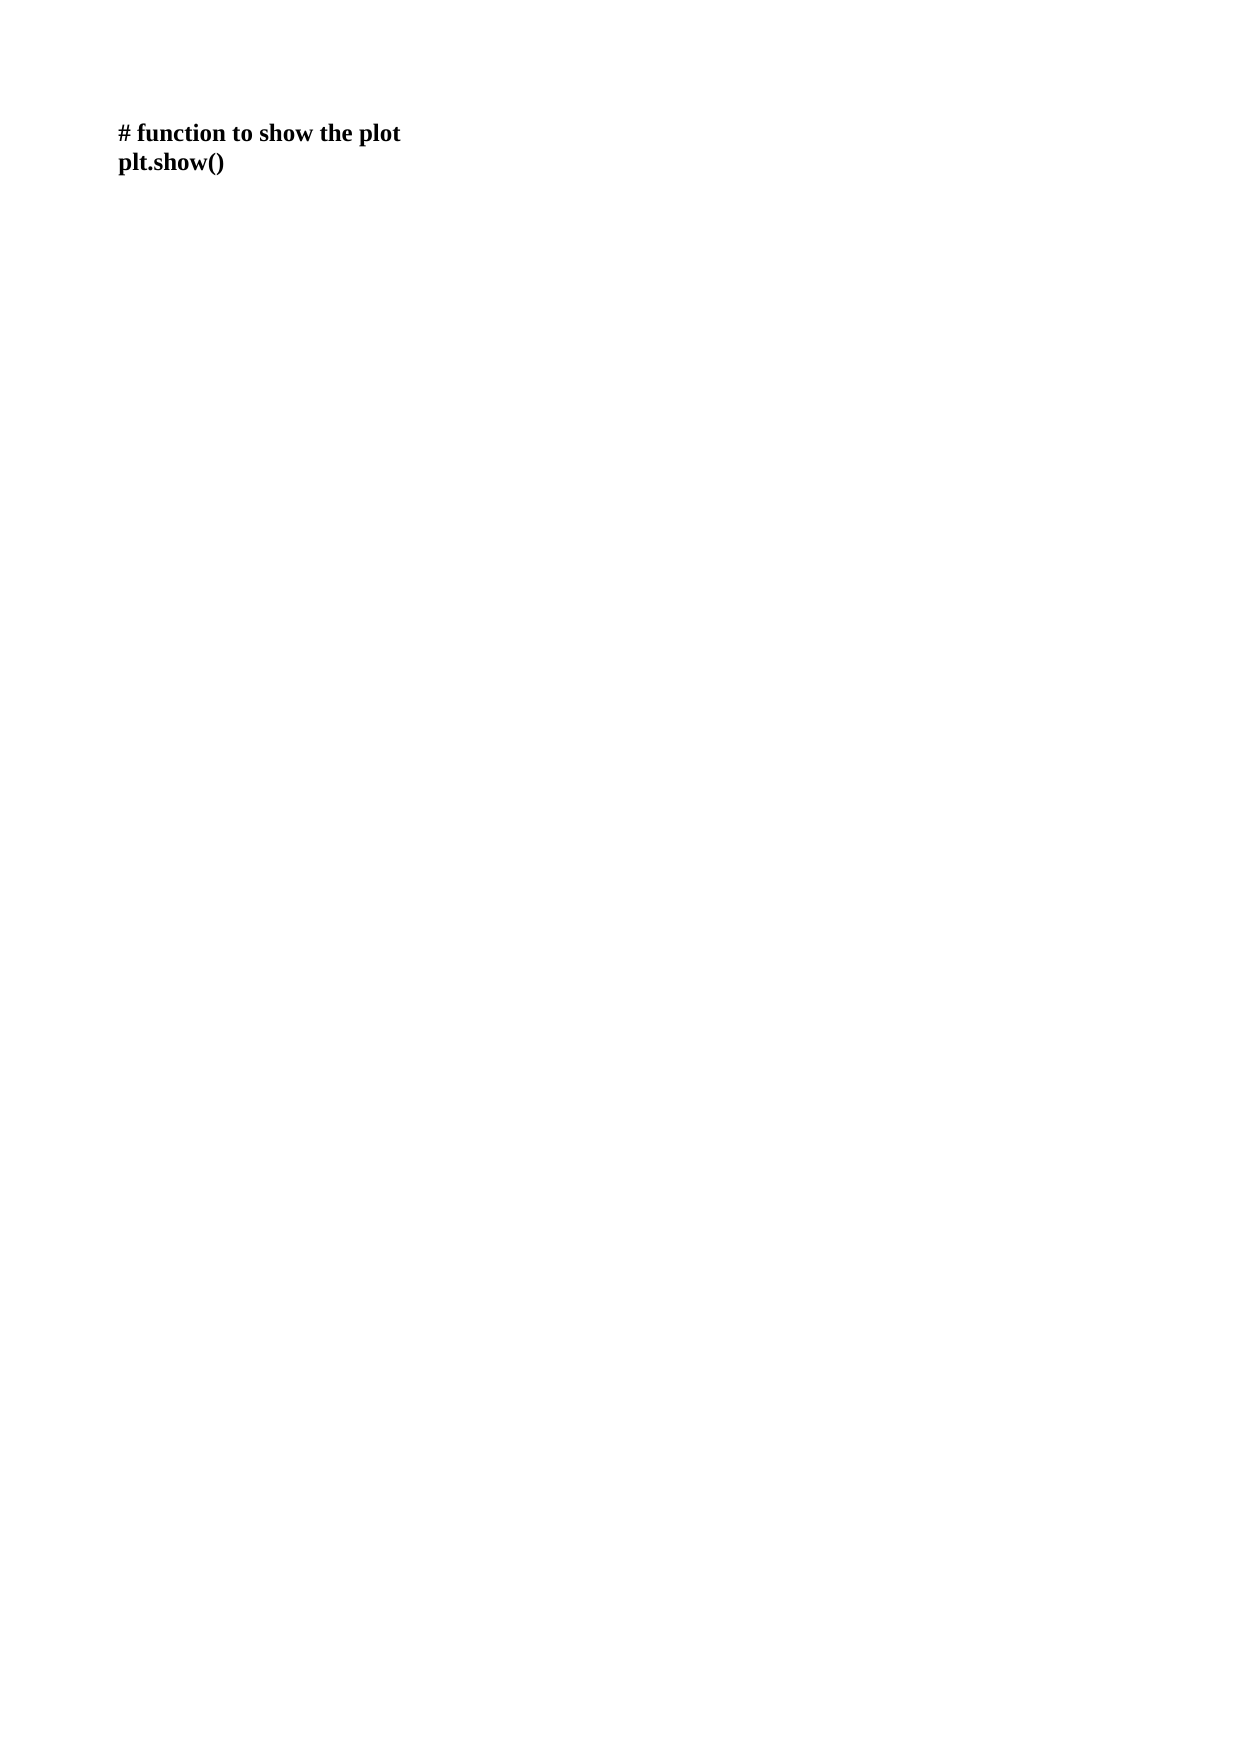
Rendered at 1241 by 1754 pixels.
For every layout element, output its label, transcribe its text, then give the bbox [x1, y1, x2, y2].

text # function to show the plot [118, 118, 1122, 147]
text plt.show() [118, 147, 1122, 176]
